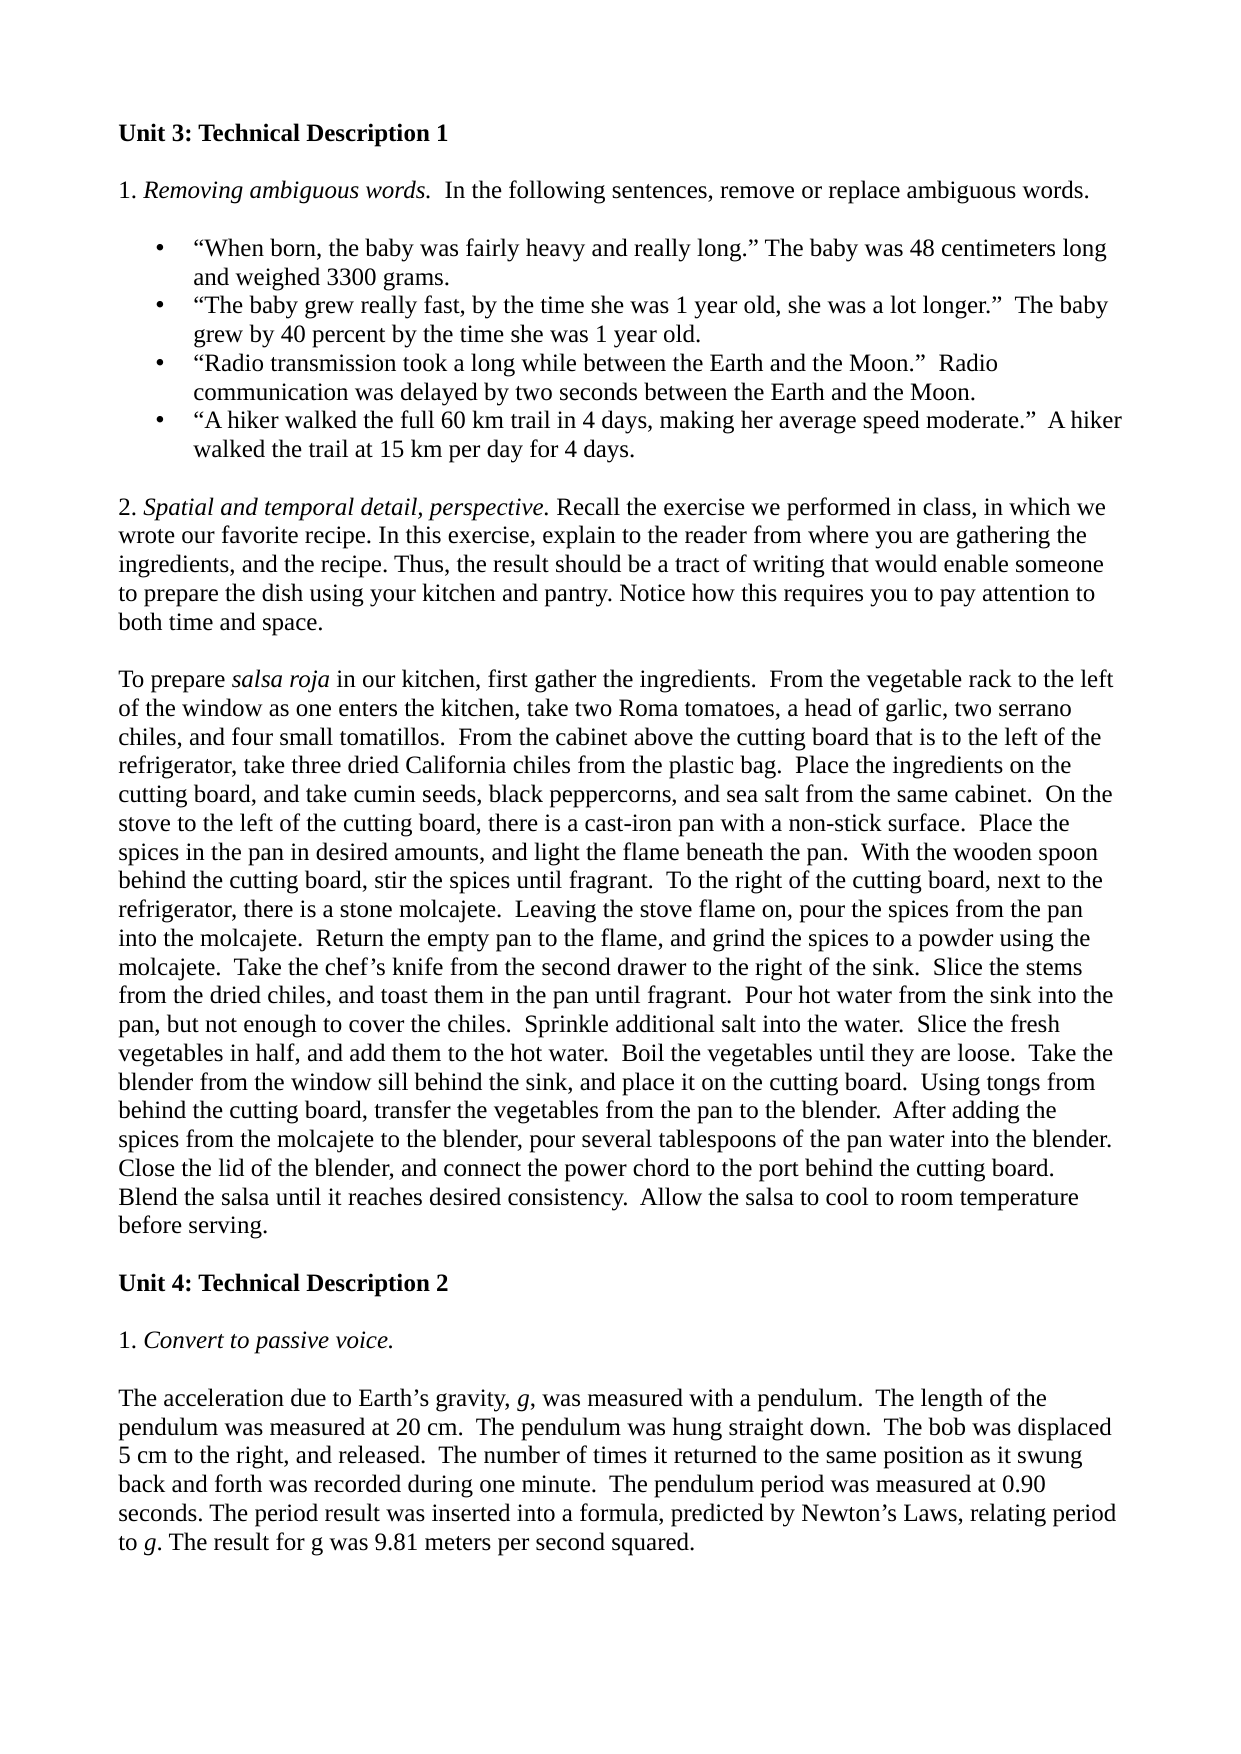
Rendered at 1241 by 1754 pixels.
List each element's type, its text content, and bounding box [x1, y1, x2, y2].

list “A hiker walked the full 60 km trail in 4 days, making her average speed moderate.” A hiker walked the trail at 15 km per day for 4 days. [156, 406, 1122, 463]
text Unit 3: Technical Description 1 [118, 118, 1122, 147]
text Unit 4: Technical Description 2 [118, 1268, 1122, 1297]
list “Radio transmission took a long while between the Earth and the Moon.” Radio communication was delayed by two seconds between the Earth and the Moon. [156, 348, 1122, 406]
text 1. Convert to passive voice. [118, 1326, 1122, 1354]
list “The baby grew really fast, by the time she was 1 year old, she was a lot longer.” The baby grew by 40 percent by the time she was 1 year old. [156, 291, 1122, 348]
text The acceleration due to Earth’s gravity, g, was measured with a pendulum. The length of the pendulum was measured at 20 cm. The pendulum was hung straight down. The bob was displaced 5 cm to the right, and released. The number of times it returned to the same position as it swung back and forth was recorded during one minute. The pendulum period was measured at 0.90 seconds. The period result was inserted into a formula, predicted by Newton’s Laws, relating period to g. The result for g was 9.81 meters per second squared. [118, 1383, 1122, 1556]
text 2. Spatial and temporal detail, perspective. Recall the exercise we performed in class, in which we wrote our favorite recipe. In this exercise, explain to the reader from where you are gathering the ingredients, and the recipe. Thus, the result should be a tract of writing that would enable someone to prepare the dish using your kitchen and pantry. Notice how this requires you to pay attention to both time and space. [118, 492, 1122, 636]
list “When born, the baby was fairly heavy and really long.” The baby was 48 centimeters long and weighed 3300 grams. [156, 233, 1122, 291]
text To prepare salsa roja in our kitchen, first gather the ingredients. From the vegetable rack to the left of the window as one enters the kitchen, take two Roma tomatoes, a head of garlic, two serrano chiles, and four small tomatillos. From the cabinet above the cutting board that is to the left of the refrigerator, take three dried California chiles from the plastic bag. Place the ingredients on the cutting board, and take cumin seeds, black peppercorns, and sea salt from the same cabinet. On the stove to the left of the cutting board, there is a cast-iron pan with a non-stick surface. Place the spices in the pan in desired amounts, and light the flame beneath the pan. With the wooden spoon behind the cutting board, stir the spices until fragrant. To the right of the cutting board, next to the refrigerator, there is a stone molcajete. Leaving the stove flame on, pour the spices from the pan into the molcajete. Return the empty pan to the flame, and grind the spices to a powder using the molcajete. Take the chef’s knife from the second drawer to the right of the sink. Slice the stems from the dried chiles, and toast them in the pan until fragrant. Pour hot water from the sink into the pan, but not enough to cover the chiles. Sprinkle additional salt into the water. Slice the fresh vegetables in half, and add them to the hot water. Boil the vegetables until they are loose. Take the blender from the window sill behind the sink, and place it on the cutting board. Using tongs from behind the cutting board, transfer the vegetables from the pan to the blender. After adding the spices from the molcajete to the blender, pour several tablespoons of the pan water into the blender. Close the lid of the blender, and connect the power chord to the port behind the cutting board. Blend the salsa until it reaches desired consistency. Allow the salsa to cool to room temperature before serving. [118, 664, 1122, 1239]
text 1. Removing ambiguous words. In the following sentences, remove or replace ambiguous words. [118, 176, 1122, 204]
